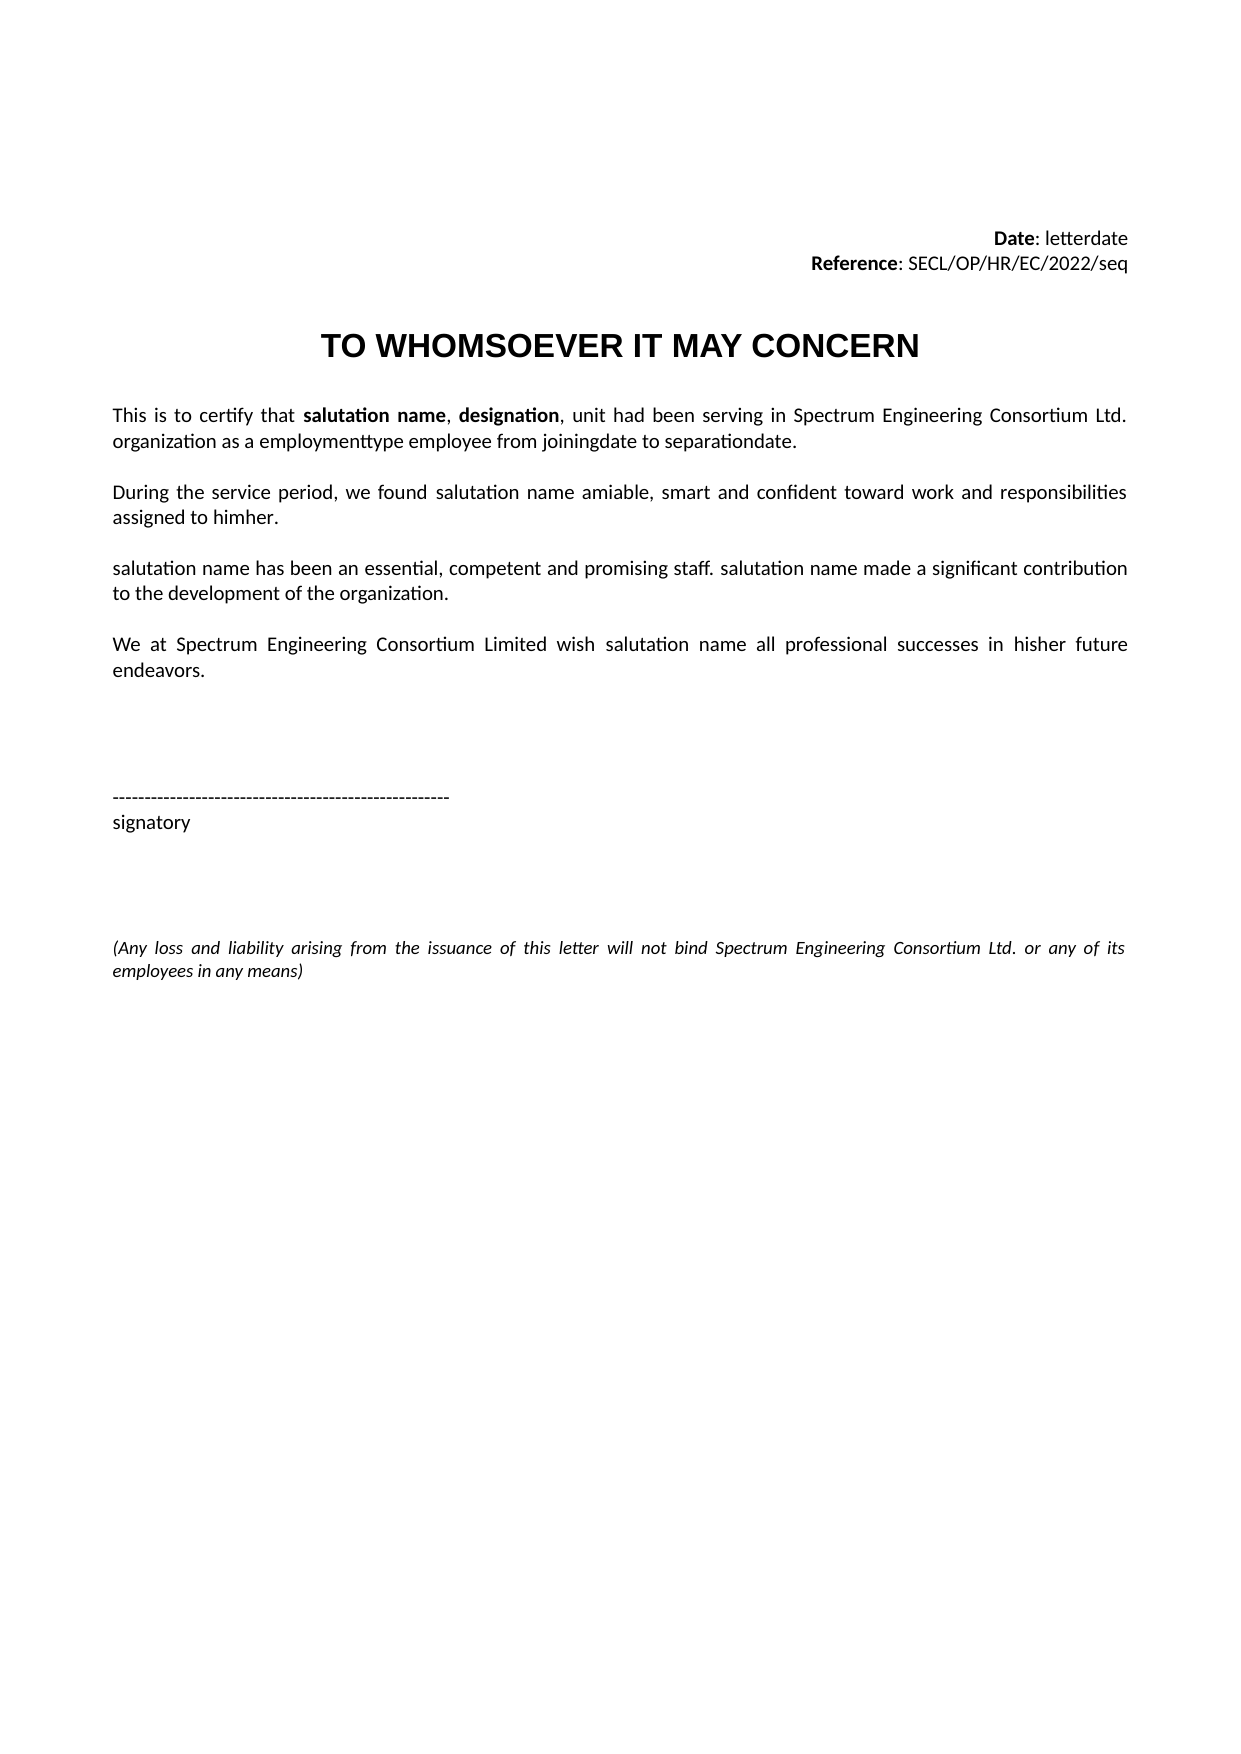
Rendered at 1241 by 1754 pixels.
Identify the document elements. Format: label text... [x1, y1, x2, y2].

text ----------------------------------------------------- [112, 784, 1128, 809]
text We at Spectrum Engineering Consortium Limited wish salutation name all professional successes in hisher future endeavors. [112, 631, 1128, 682]
text TO WHOMSOEVER IT MAY CONCERN [112, 326, 1128, 365]
text salutation name has been an essential, competent and promising staff. salutation name made a significant contribution to the development of the organization. [112, 555, 1128, 606]
text signatory [112, 809, 1128, 835]
text (Any loss and liability arising from the issuance of this letter will not bind Spectrum Engineering Consortium Ltd. or any of its employees in any means) [112, 936, 1128, 982]
text Date: letterdate [112, 225, 1128, 250]
text During the service period, we found salutation name amiable, smart and confident toward work and responsibilities assigned to himher. [112, 479, 1128, 530]
text This is to certify that salutation name, designation, unit had been serving in Spectrum Engineering Consortium Ltd. organization as a employmenttype employee from joiningdate to separationdate. [112, 403, 1128, 453]
text Reference: SECL/OP/HR/EC/2022/seq [112, 250, 1128, 276]
